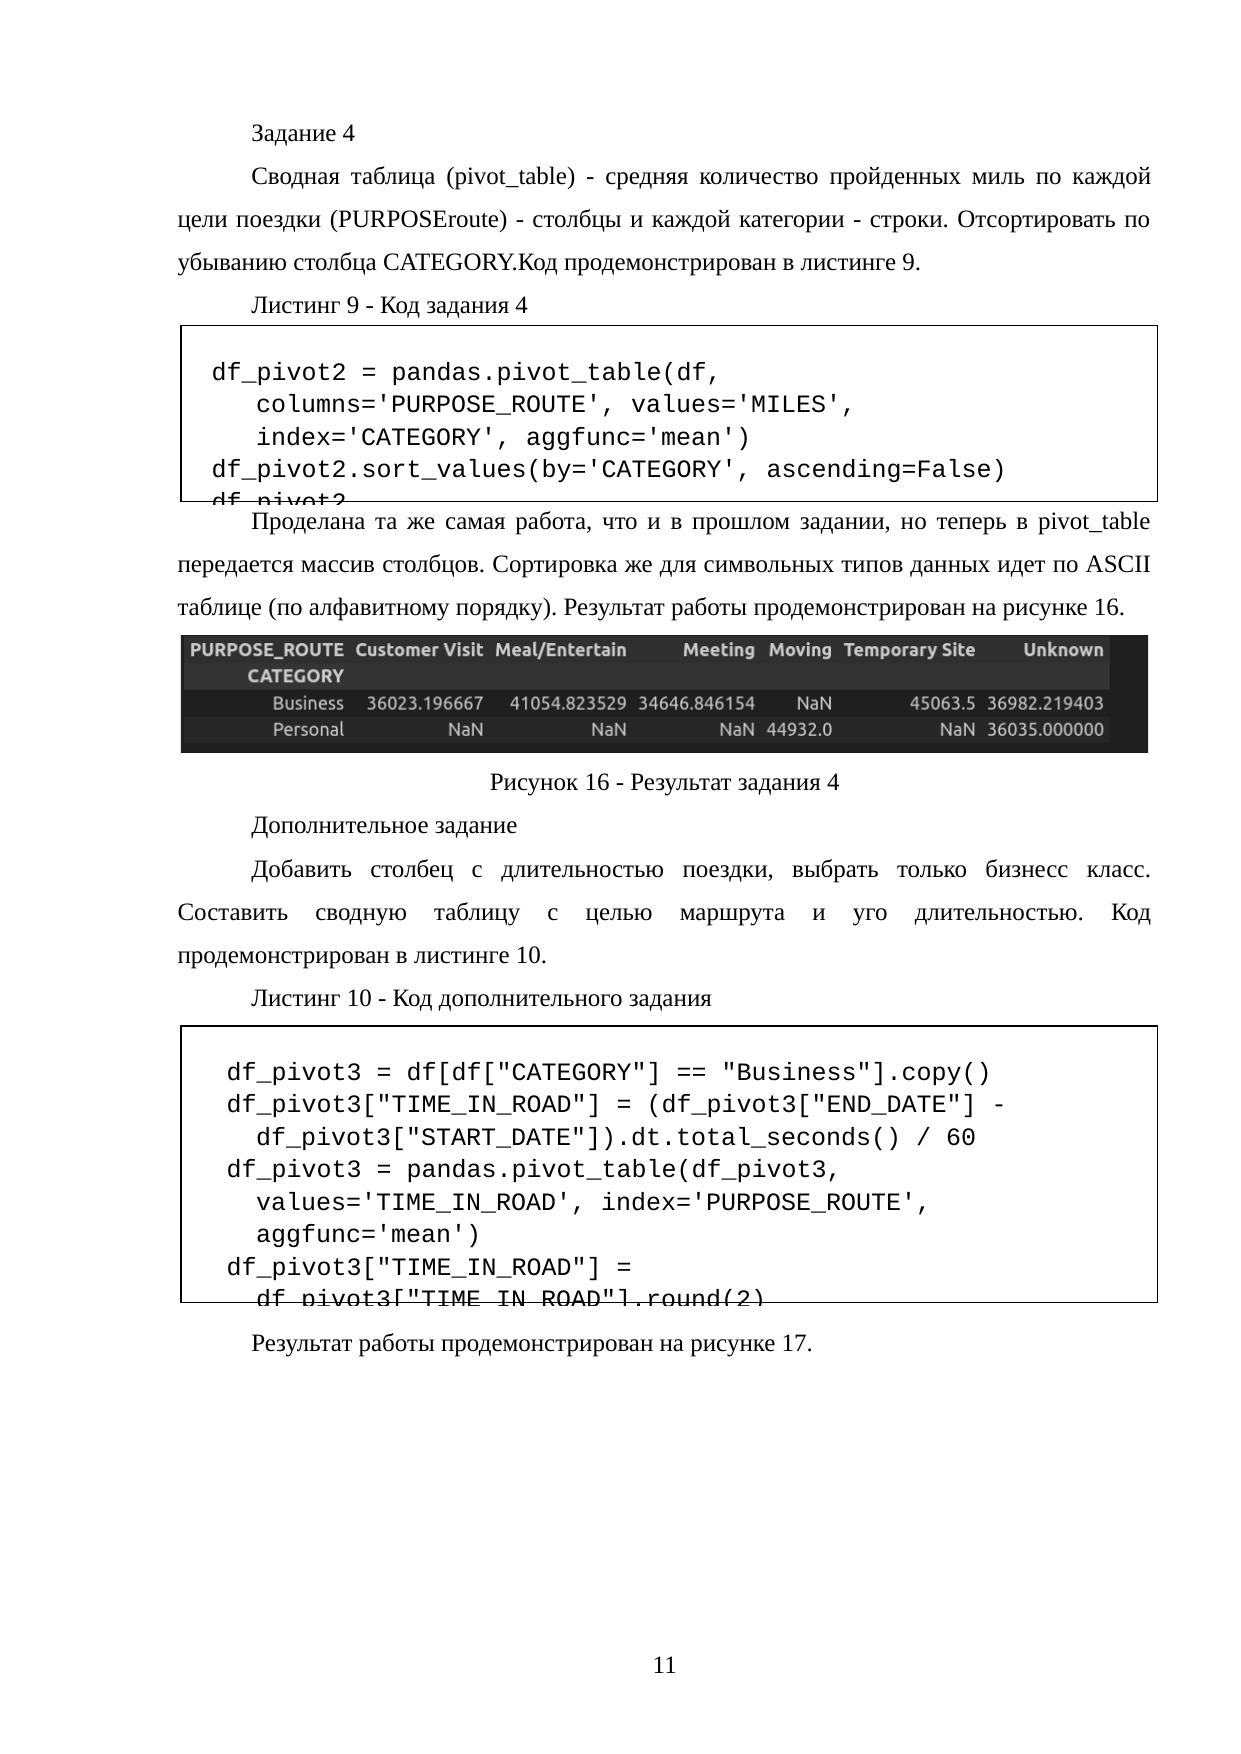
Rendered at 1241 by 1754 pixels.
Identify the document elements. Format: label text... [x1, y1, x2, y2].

text df_pivot2.sort_values(by='CATEGORY', ascending=False) [182, 457, 1156, 485]
text Листинг 9 - Код задания 4 [177, 291, 1152, 319]
picture [180, 635, 1149, 753]
text Листинг 10 - Код дополнительного задания [177, 983, 1152, 1012]
text Проделана та же самая работа, что и в прошлом задании, но теперь в pivot_table передается массив столбцов. Сортировка же для символьных типов данных идет по ASCII таблице (по алфавитному порядку). Результат работы продемонстрирован на рисунке 16. [177, 506, 1152, 621]
text Задание 4 [177, 118, 1152, 147]
text Добавить столбец с длительностью поездки, выбрать только бизнесс класс. Составить сводную таблицу с целью маршрута и уго длительностью. Код продемонстрирован в листинге 10. [177, 854, 1152, 969]
text Дополнительное задание [177, 811, 1152, 839]
text df_pivot3["TIME_IN_ROAD"] = (df_pivot3["END_DATE"] - df_pivot3["START_DATE"]).dt.total_seconds() / 60 [182, 1092, 1156, 1153]
text df_pivot3 = df[df["CATEGORY"] == "Business"].copy() [182, 1059, 1156, 1088]
text Рисунок 16 - Результат задания 4 [177, 636, 1152, 796]
text df_pivot3 = pandas.pivot_table(df_pivot3, values='TIME_IN_ROAD', index='PURPOSE_ROUTE', aggfunc='mean') [182, 1157, 1156, 1250]
text df_pivot3["TIME_IN_ROAD"] = df_pivot3["TIME_IN_ROAD"].round(2) [182, 1254, 1156, 1301]
text df_pivot2 = pandas.pivot_table(df, columns='PURPOSE_ROUTE', values='MILES', index='CATEGORY', aggfunc='mean') [182, 359, 1156, 453]
text df_pivot2 [182, 489, 1156, 500]
text Сводная таблица (pivot_table) - средняя количество пройденных миль по каждой цели поездки (PURPOSEroute) - столбцы и каждой категории - строки. Отсортировать по убыванию столбца CATEGORY.Код продемонстрирован в листинге 9. [177, 161, 1152, 276]
text Результат работы продемонстрирован на рисунке 17. [177, 1328, 1152, 1357]
